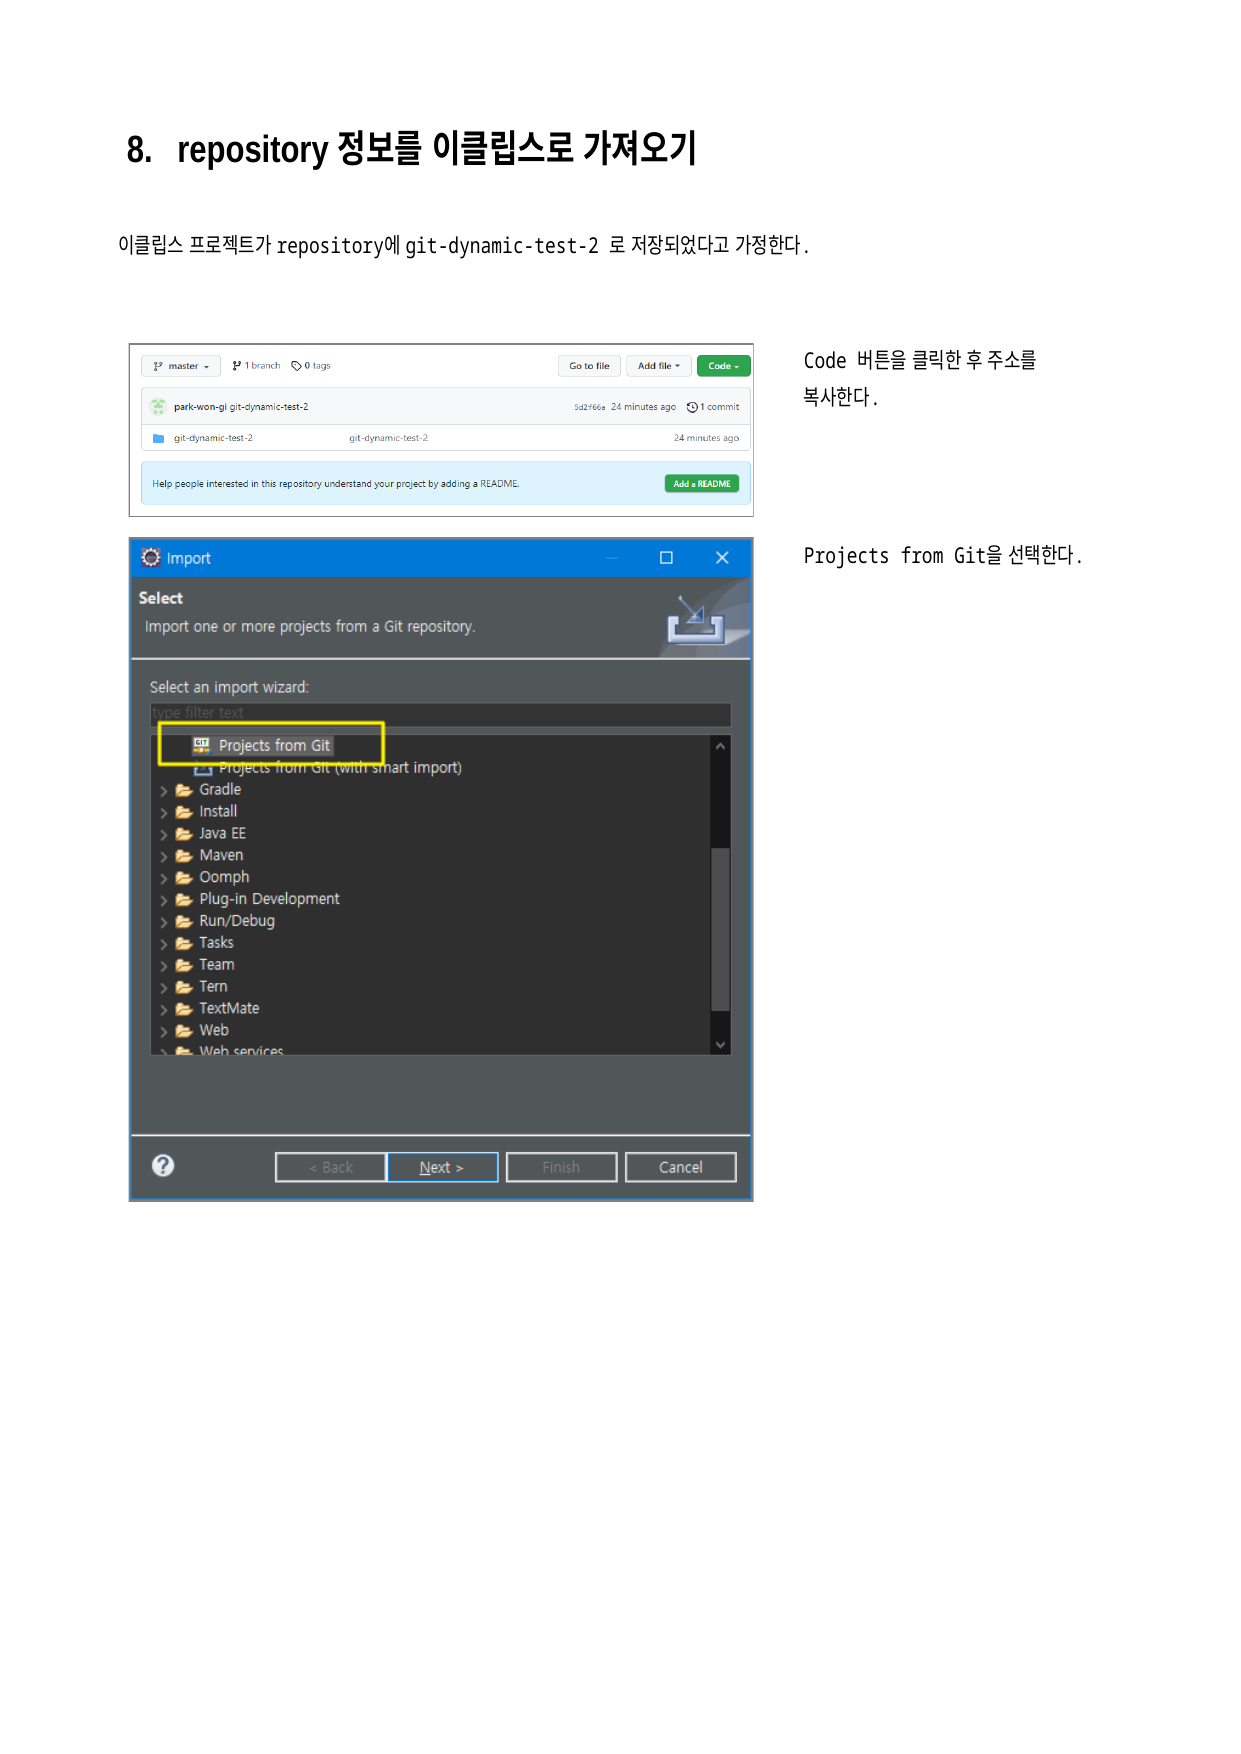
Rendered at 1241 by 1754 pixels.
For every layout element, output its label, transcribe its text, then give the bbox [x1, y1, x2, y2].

picture [128, 343, 754, 517]
subtitle repository 정보를 이클립스로 가져오기 [118, 118, 1122, 173]
table_header Code 버튼을 클릭한 후 주소를 복사한다. [793, 333, 1122, 527]
table_header [118, 333, 793, 527]
table_cell [118, 528, 793, 1212]
picture [128, 537, 754, 1202]
text 이클립스 프로젝트가 repository에 git-dynamic-test-2 로 저장되었다고 가정한다. [118, 228, 1122, 260]
table_cell Projects from Git을 선택한다. [793, 528, 1122, 1212]
